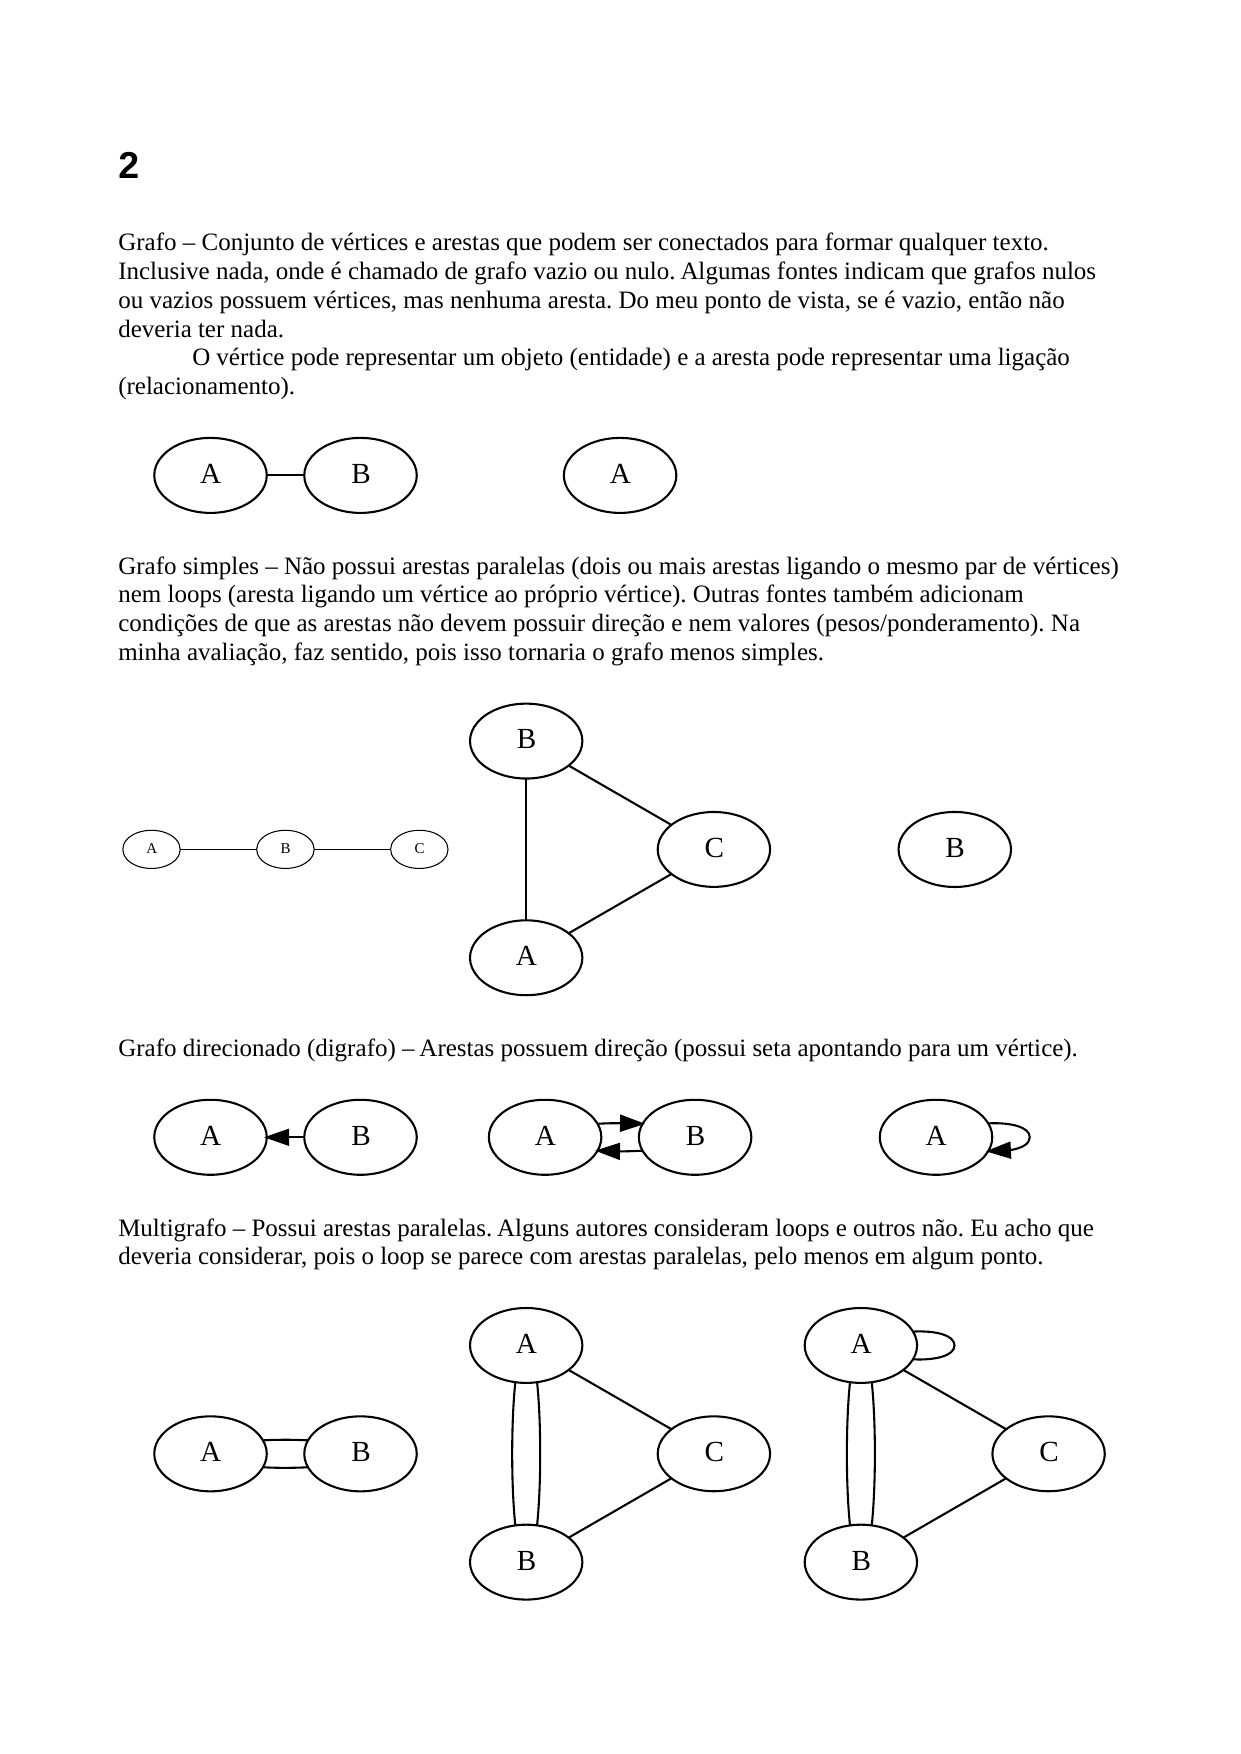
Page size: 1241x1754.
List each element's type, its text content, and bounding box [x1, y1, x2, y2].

table_header [760, 1091, 787, 1184]
table_header [453, 1299, 787, 1609]
table_header [118, 695, 453, 826]
table_header [453, 429, 555, 522]
table_header [779, 695, 787, 1004]
table_header [453, 1091, 480, 1184]
table_header [426, 429, 453, 522]
text Grafo – Conjunto de vértices e arestas que podem ser conectados para formar qualquer texto. Inclusive nada, onde é chamado de grafo vazio ou nulo. Algumas fontes indicam que grafos nulos ou vazios possuem vértices, mas nenhuma aresta. Do meu ponto de vista, se é vazio, então não deveria ter nada. [118, 227, 1122, 342]
subtitle 2 [118, 143, 1122, 186]
table_header [118, 873, 453, 1004]
table_header [1039, 1091, 1122, 1184]
text Multigrafo – Possui arestas paralelas. Alguns autores consideram loops e outros não. Eu acho que deveria considerar, pois o loop se parece com arestas paralelas, pelo menos em algum ponto. [118, 1213, 1122, 1270]
text Grafo simples – Não possui arestas paralelas (dois ou mais arestas ligando o mesmo par de vértices) nem loops (aresta ligando um vértice ao próprio vértice). Outras fontes também adicionam condições de que as arestas não devem possuir direção e nem valores (pesos/ponderamento). Na minha avaliação, faz sentido, pois isso tornaria o grafo menos simples. [118, 551, 1122, 666]
table_header [788, 429, 1122, 522]
table_header [426, 1091, 453, 1184]
table_header [118, 1299, 453, 1609]
text Grafo direcionado (digrafo) – Arestas possuem direção (possui seta apontando para um vértice). [118, 1033, 1122, 1062]
text O vértice pode representar um objeto (entidade) e a aresta pode representar uma ligação (relacionamento). [118, 342, 1122, 400]
table_header [788, 695, 1122, 1004]
table_header [118, 1091, 145, 1184]
table_header [118, 429, 145, 522]
table_header [788, 1091, 871, 1184]
table_header [453, 695, 461, 1004]
table_header [685, 429, 787, 522]
table_header [788, 1299, 1122, 1609]
